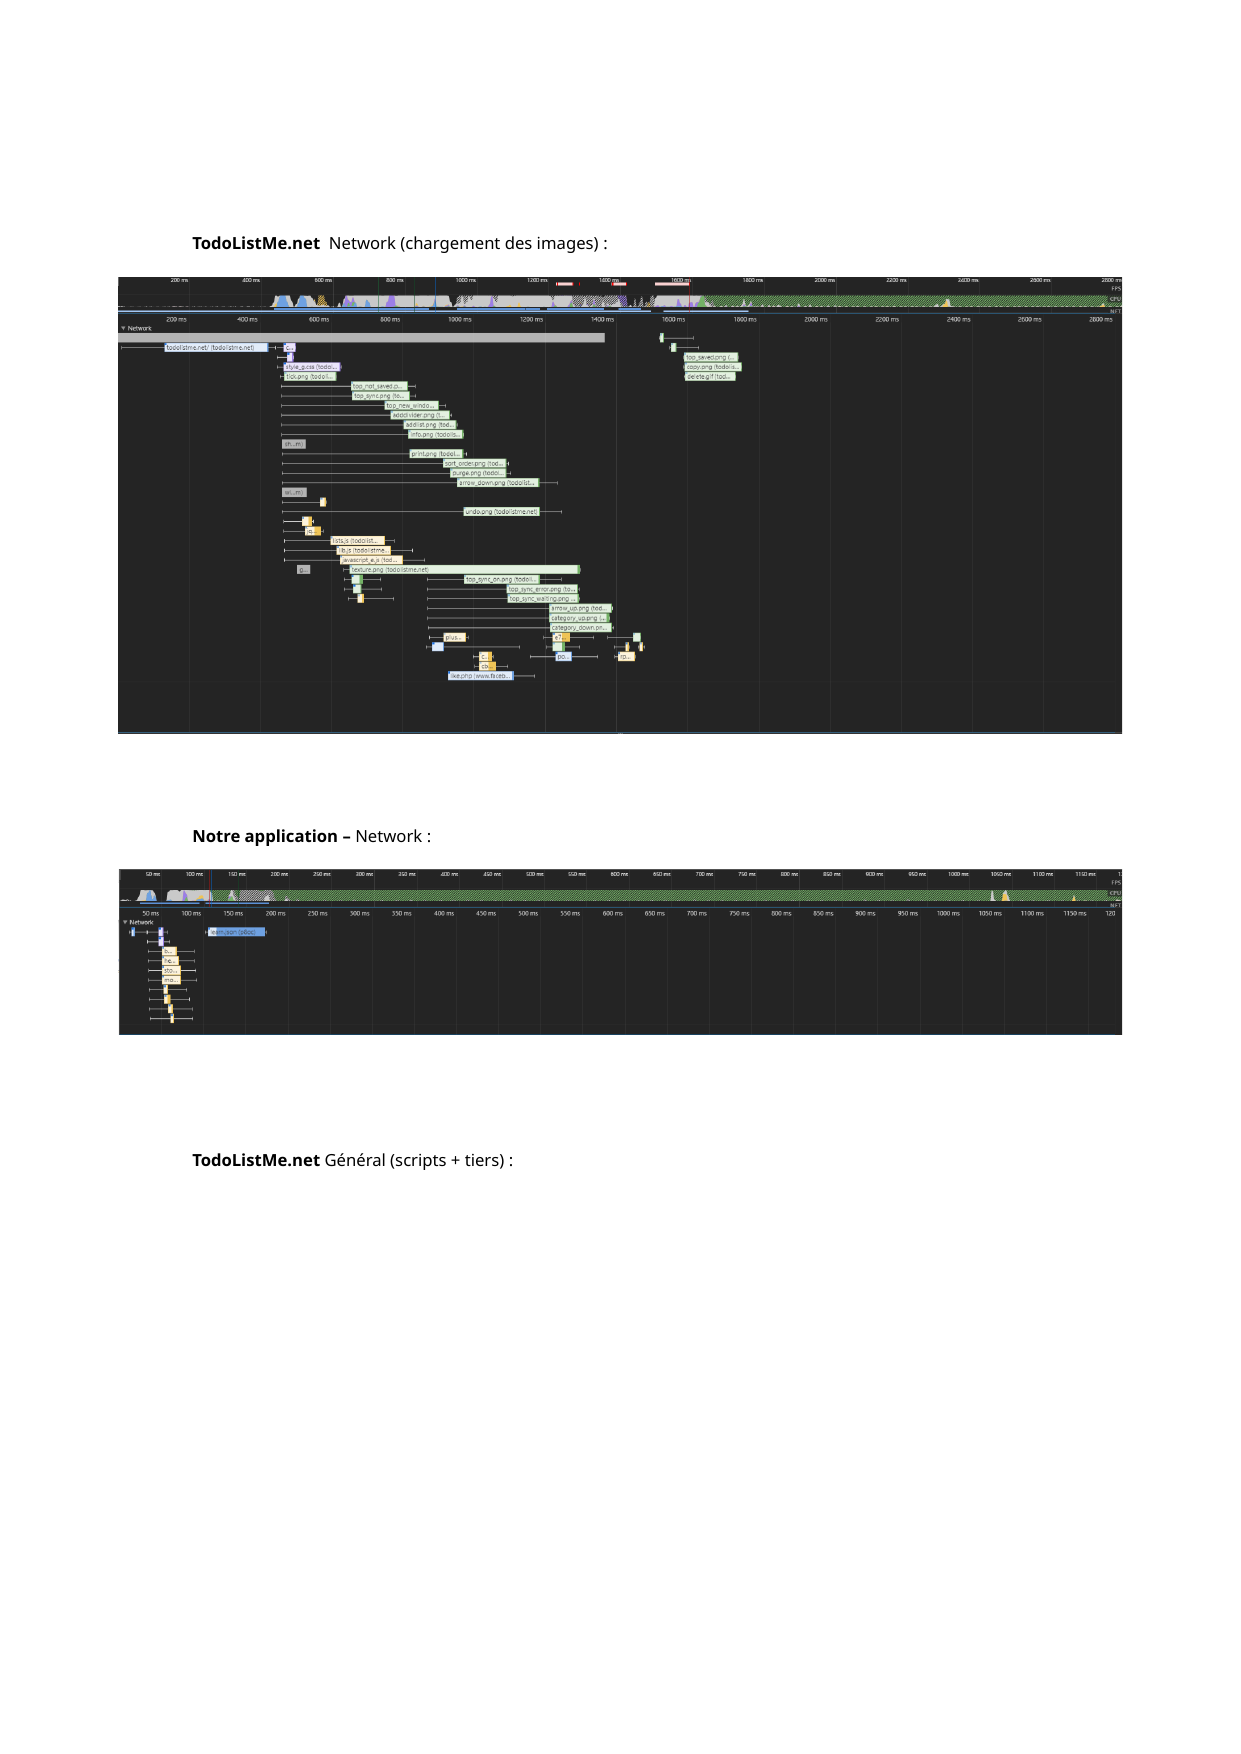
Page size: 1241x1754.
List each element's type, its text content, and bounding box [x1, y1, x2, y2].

picture [118, 277, 1123, 734]
picture [118, 869, 1123, 1035]
text Notre application – Network : [118, 824, 1122, 847]
text TodoListMe.net Network (chargement des images) : [118, 232, 1122, 254]
text TodoListMe.net Général (scripts + tiers) : [118, 1148, 1122, 1171]
